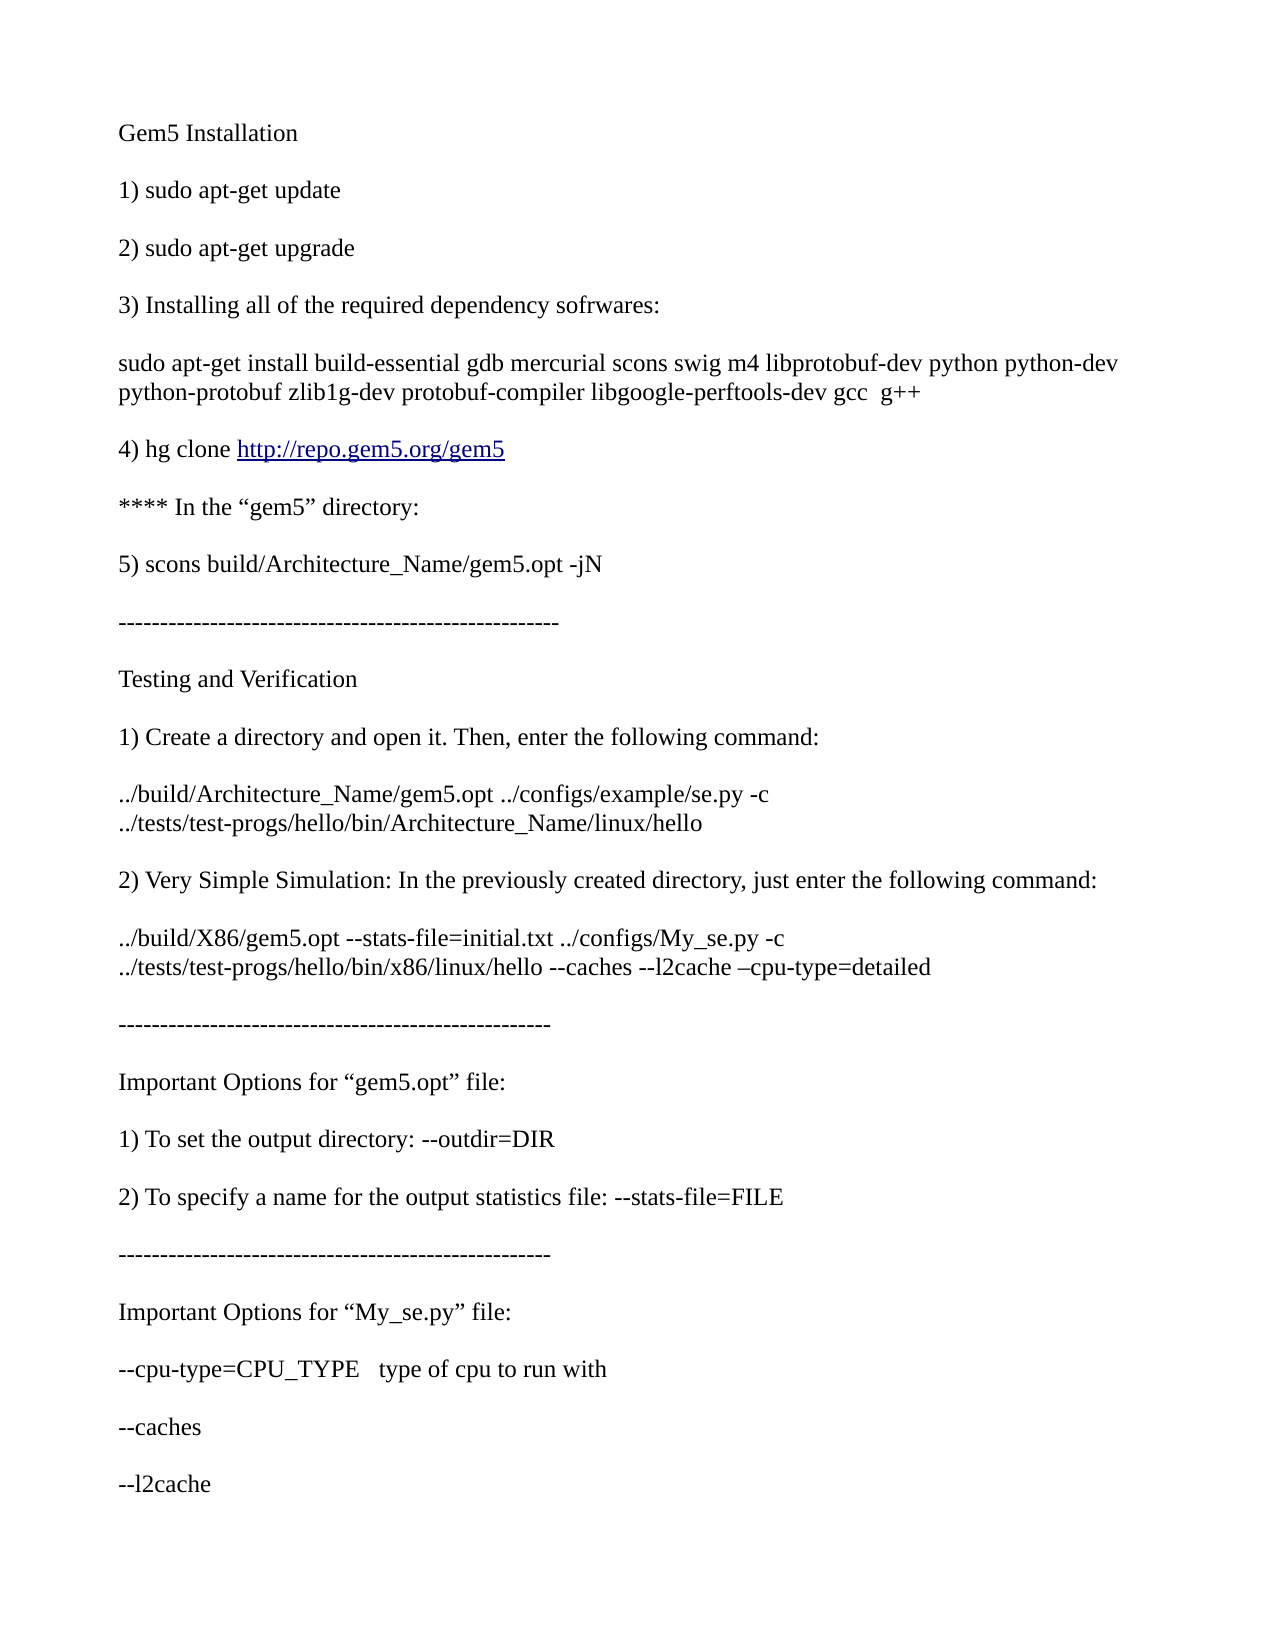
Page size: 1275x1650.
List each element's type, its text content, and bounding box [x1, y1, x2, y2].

text **** In the “gem5” directory: [118, 492, 1157, 521]
text ../build/X86/gem5.opt --stats-file=initial.txt ../configs/My_se.py -c ../tests/test-progs/hello/bin/x86/linux/hello --caches --l2cache –cpu-type=detailed [118, 923, 1157, 981]
text 1) To set the output directory: --outdir=DIR [118, 1124, 1157, 1153]
text Important Options for “gem5.opt” file: [118, 1067, 1157, 1096]
text sudo apt-get install build-essential gdb mercurial scons swig m4 libprotobuf-dev python python-dev python-protobuf zlib1g-dev protobuf-compiler libgoogle-perftools-dev gcc g++ [118, 348, 1157, 406]
text --l2cache [118, 1469, 1157, 1498]
text 1) sudo apt-get update [118, 176, 1157, 204]
text ---------------------------------------------------- [118, 1239, 1157, 1268]
text 3) Installing all of the required dependency sofrwares: [118, 291, 1157, 319]
text 5) scons build/Architecture_Name/gem5.opt -jN [118, 549, 1157, 578]
text ../build/Architecture_Name/gem5.opt ../configs/example/se.py -c ../tests/test-progs/hello/bin/Architecture_Name/linux/hello [118, 779, 1157, 837]
text 4) hg clone http://repo.gem5.org/gem5 [118, 434, 1157, 463]
text ---------------------------------------------------- [118, 1009, 1157, 1038]
text ----------------------------------------------------- [118, 607, 1157, 636]
text 1) Create a directory and open it. Then, enter the following command: [118, 722, 1157, 751]
text Testing and Verification [118, 664, 1157, 693]
text 2) To specify a name for the output statistics file: --stats-file=FILE [118, 1182, 1157, 1211]
text Gem5 Installation [118, 118, 1157, 147]
text --cpu-type=CPU_TYPE type of cpu to run with [118, 1354, 1157, 1383]
text 2) sudo apt-get upgrade [118, 233, 1157, 262]
text 2) Very Simple Simulation: In the previously created directory, just enter the following command: [118, 866, 1157, 894]
text Important Options for “My_se.py” file: [118, 1297, 1157, 1326]
text --caches [118, 1412, 1157, 1441]
